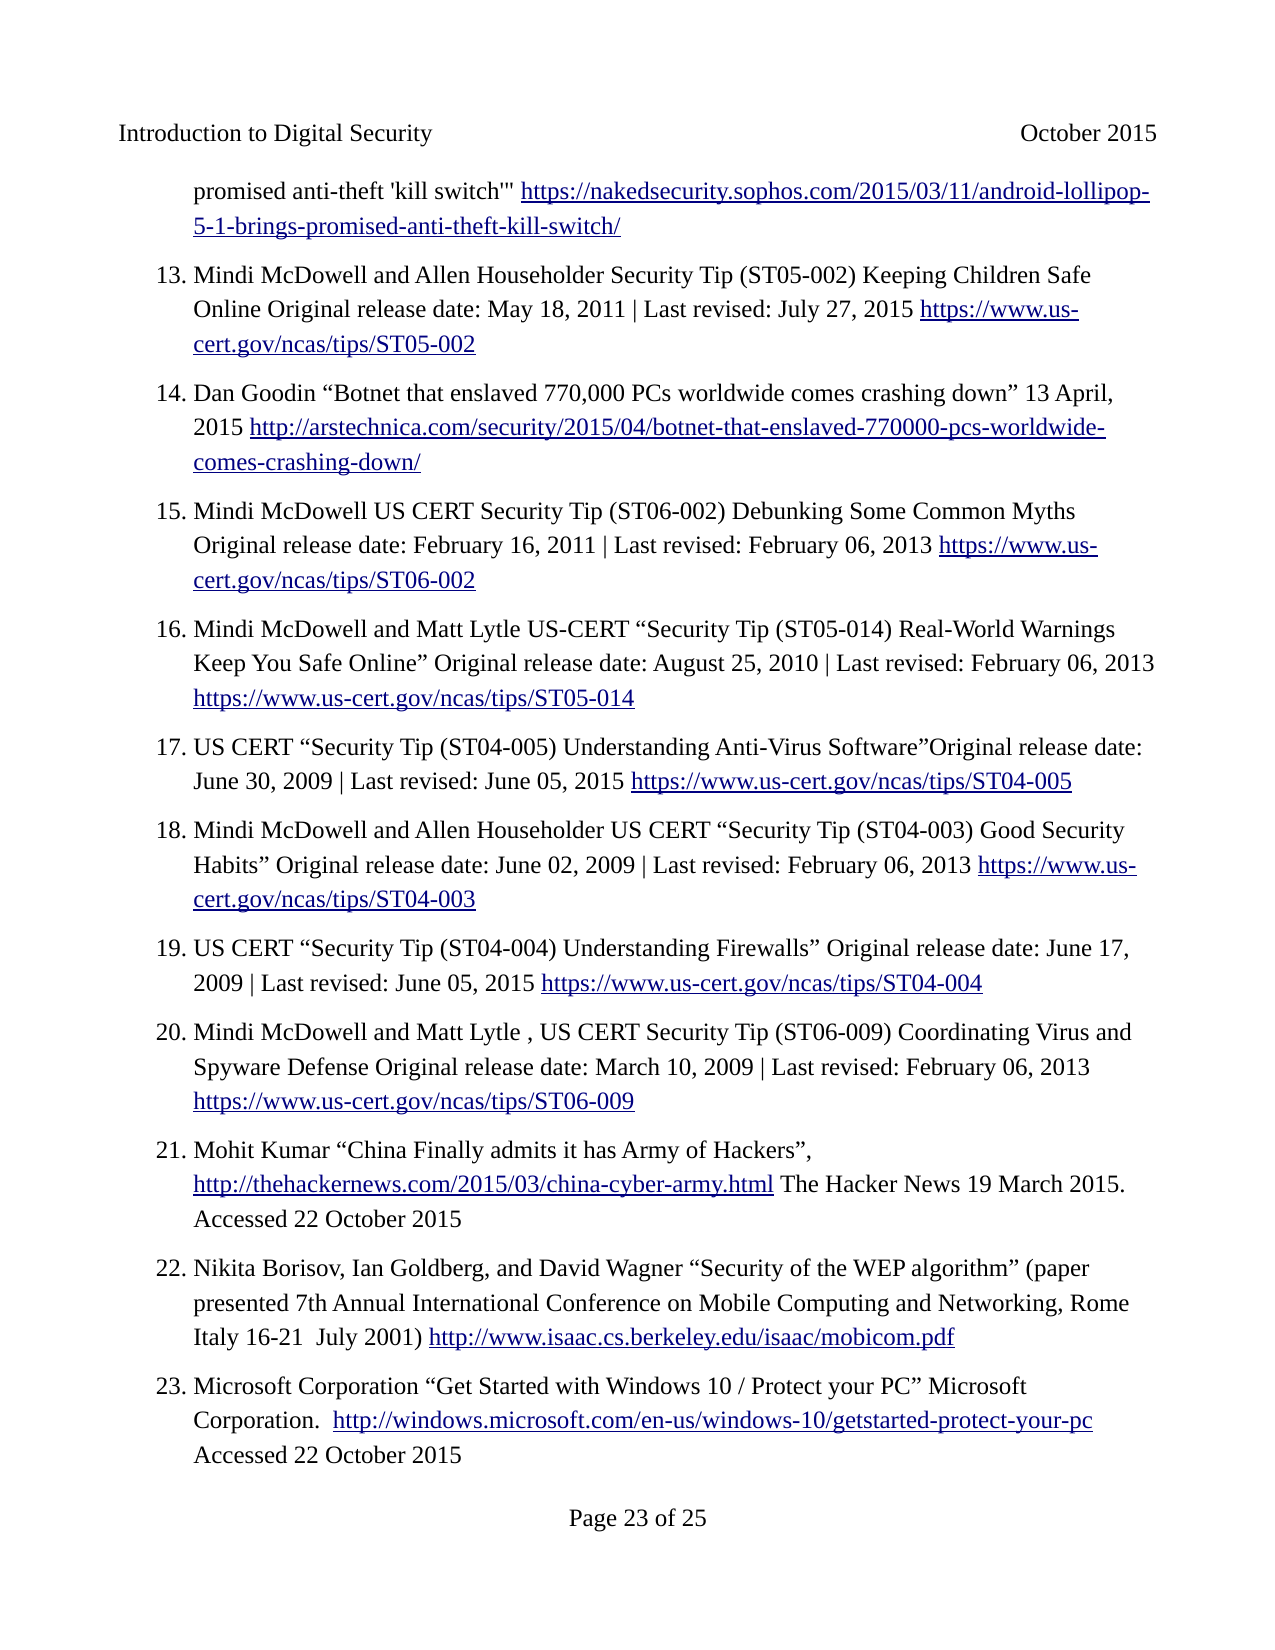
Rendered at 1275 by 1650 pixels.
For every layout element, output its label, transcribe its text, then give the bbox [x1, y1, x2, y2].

list Nikita Borisov, Ian Goldberg, and David Wagner “Security of the WEP algorithm” (paper presented 7th Annual International Conference on Mobile Computing and Networking, Rome Italy 16-21 July 2001) http://www.isaac.cs.berkeley.edu/isaac/mobicom.pdf [156, 1253, 1157, 1351]
list promised anti-theft 'kill switch'" https://nakedsecurity.sophos.com/2015/03/11/android-lollipop-5-1-brings-promised-anti-theft-kill-switch/ [156, 176, 1157, 239]
list US CERT “Security Tip (ST04-005) Understanding Anti-Virus Software”Original release date: June 30, 2009 | Last revised: June 05, 2015 https://www.us-cert.gov/ncas/tips/ST04-005 [156, 732, 1157, 795]
list Microsoft Corporation “Get Started with Windows 10 / Protect your PC” Microsoft Corporation. http://windows.microsoft.com/en-us/windows-10/getstarted-protect-your-pc Accessed 22 October 2015 [156, 1371, 1157, 1469]
list Dan Goodin “Botnet that enslaved 770,000 PCs worldwide comes crashing down” 13 April, 2015 http://arstechnica.com/security/2015/04/botnet-that-enslaved-770000-pcs-worldwide-comes-crashing-down/ [156, 378, 1157, 476]
list Mohit Kumar “China Finally admits it has Army of Hackers”, http://thehackernews.com/2015/03/china-cyber-army.html The Hacker News 19 March 2015. Accessed 22 October 2015 [156, 1135, 1157, 1233]
list Mindi McDowell and Matt Lytle US-CERT “Security Tip (ST05-014) Real-World Warnings Keep You Safe Online” Original release date: August 25, 2010 | Last revised: February 06, 2013 https://www.us-cert.gov/ncas/tips/ST05-014 [156, 614, 1157, 712]
list Mindi McDowell US CERT Security Tip (ST06-002) Debunking Some Common Myths Original release date: February 16, 2011 | Last revised: February 06, 2013 https://www.us-cert.gov/ncas/tips/ST06-002 [156, 496, 1157, 594]
list US CERT “Security Tip (ST04-004) Understanding Firewalls” Original release date: June 17, 2009 | Last revised: June 05, 2015 https://www.us-cert.gov/ncas/tips/ST04-004 [156, 933, 1157, 997]
list Mindi McDowell and Matt Lytle , US CERT Security Tip (ST06-009) Coordinating Virus and Spyware Defense Original release date: March 10, 2009 | Last revised: February 06, 2013 https://www.us-cert.gov/ncas/tips/ST06-009 [156, 1017, 1157, 1115]
list Mindi McDowell and Allen Householder Security Tip (ST05-002) Keeping Children Safe Online Original release date: May 18, 2011 | Last revised: July 27, 2015 https://www.us-cert.gov/ncas/tips/ST05-002 [156, 260, 1157, 358]
list Mindi McDowell and Allen Householder US CERT “Security Tip (ST04-003) Good Security Habits” Original release date: June 02, 2009 | Last revised: February 06, 2013 https://www.us-cert.gov/ncas/tips/ST04-003 [156, 816, 1157, 913]
